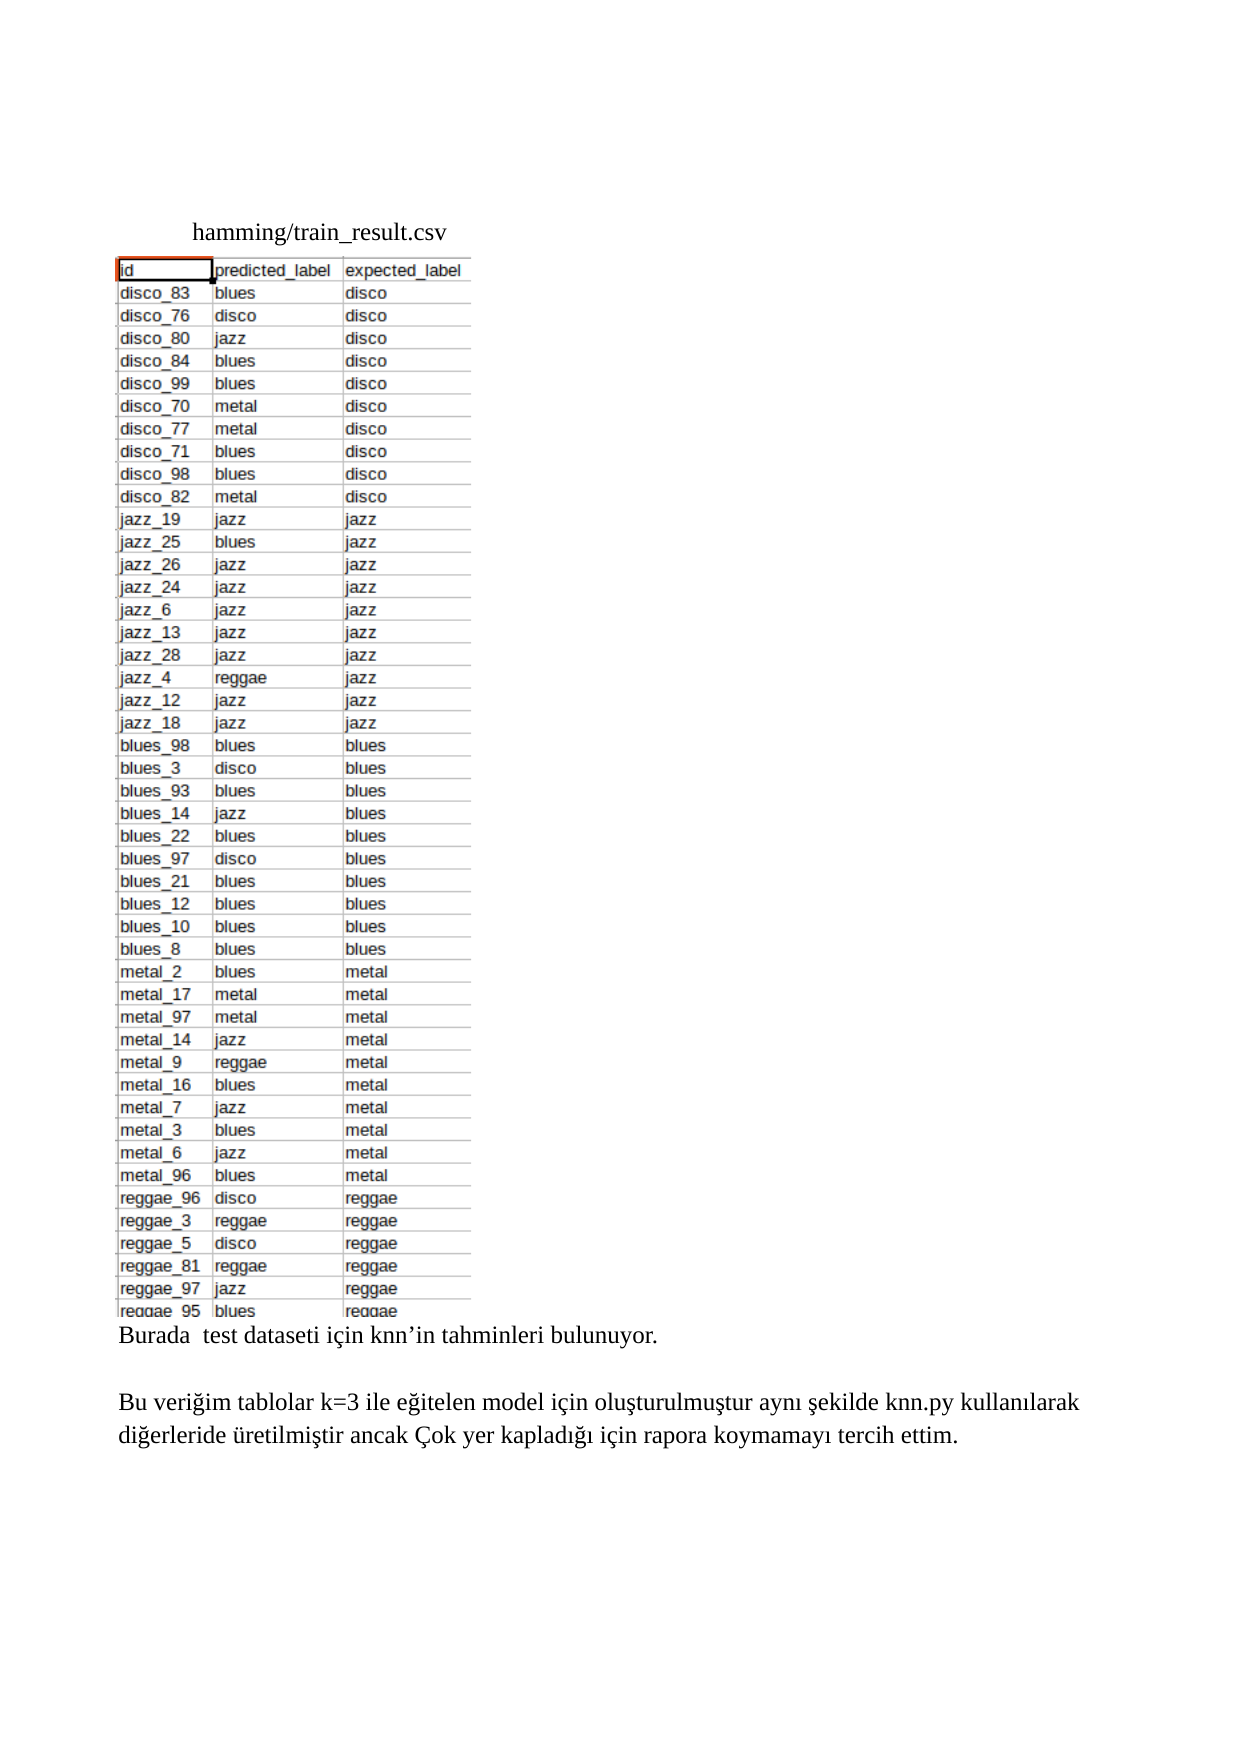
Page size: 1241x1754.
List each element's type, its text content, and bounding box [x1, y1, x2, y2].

text Burada test dataseti için knn’in tahminleri bulunuyor. [118, 250, 1122, 1349]
picture [115, 256, 472, 1317]
text Bu veriğim tablolar k=3 ile eğitelen model için oluşturulmuştur aynı şekilde knn.py kullanılarak diğerleride üretilmiştir ancak Çok yer kapladığı için rapora koymamayı tercih ettim. [118, 1387, 1122, 1448]
text hamming/train_result.csv [118, 217, 1122, 246]
